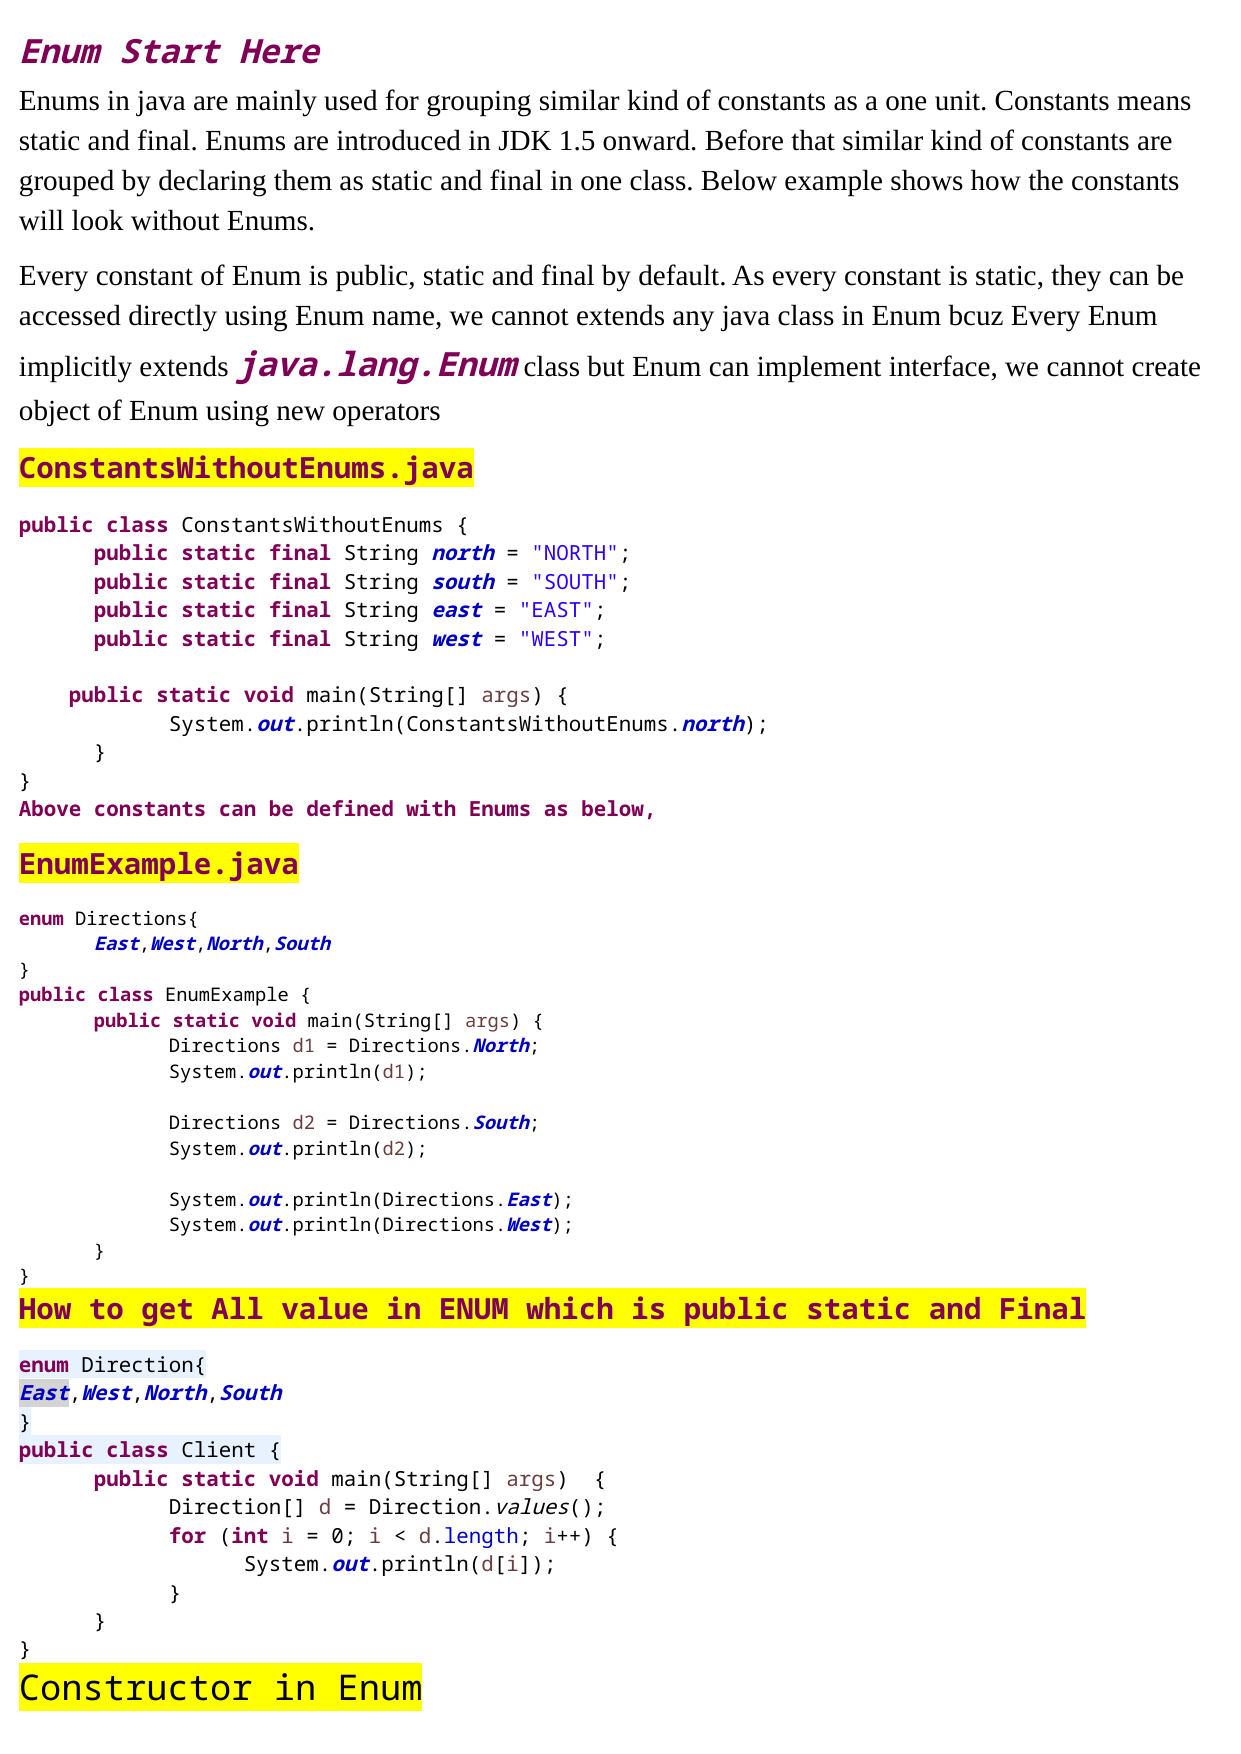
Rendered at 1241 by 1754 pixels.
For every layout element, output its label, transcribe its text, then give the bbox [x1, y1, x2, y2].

text } [19, 956, 1219, 982]
text Above constants can be defined with Enums as below, [19, 794, 1219, 823]
text } [19, 1606, 1219, 1634]
text } [19, 1262, 1219, 1288]
text public static final String north = "NORTH"; [19, 538, 1219, 567]
text ConstantsWithoutEnums.java [19, 448, 1219, 487]
text Directions d2 = Directions.South; [19, 1109, 1219, 1135]
text public class Client { [19, 1435, 1240, 1464]
text } [19, 1237, 1219, 1262]
text } [19, 1634, 1219, 1663]
text enum Directions{ [19, 905, 1219, 931]
text How to get All value in ENUM which is public static and Final [19, 1288, 1240, 1328]
text System.out.println(d[i]); [19, 1549, 1219, 1578]
text } [19, 1407, 1240, 1435]
text Enums in java are mainly used for grouping similar kind of constants as a one unit. Constants means static and final. Enums are introduced in JDK 1.5 onward. Before that similar kind of constants are grouped by declaring them as static and final in one class. Below example shows how the constants will look without Enums. [19, 83, 1219, 237]
text public static void main(String[] args) { [19, 681, 1219, 709]
text System.out.println(Directions.East); [19, 1186, 1219, 1211]
text System.out.println(d2); [19, 1135, 1219, 1160]
text enum Direction{ [19, 1350, 1240, 1378]
text for (int i = 0; i < d.length; i++) { [19, 1521, 1219, 1549]
text public class ConstantsWithoutEnums { [19, 510, 1219, 538]
text public static void main(String[] args) { [19, 1464, 1219, 1492]
text } [19, 737, 1219, 766]
text System.out.println(Directions.West); [19, 1211, 1219, 1237]
text East,West,North,South [19, 1378, 1219, 1407]
text Directions d1 = Directions.North; [19, 1033, 1219, 1058]
text Enum Start Here [19, 28, 1219, 73]
text EnumExample.java [19, 843, 1219, 883]
text public static final String east = "EAST"; [19, 595, 1219, 624]
text public static final String south = "SOUTH"; [19, 567, 1219, 595]
text public class EnumExample { [19, 982, 1219, 1007]
text public static final String west = "WEST"; [19, 624, 1219, 652]
text East,West,North,South [19, 931, 1219, 956]
text Every constant of Enum is public, static and final by default. As every constant is static, they can be accessed directly using Enum name, we cannot extends any java class in Enum bcuz Every Enum implicitly extends java.lang.Enum class but Enum can implement interface, we cannot create object of Enum using new operators [19, 258, 1219, 426]
text System.out.println(ConstantsWithoutEnums.north); [19, 709, 1219, 737]
text System.out.println(d1); [19, 1058, 1219, 1084]
text Constructor in Enum [19, 1663, 1240, 1711]
text } [19, 766, 1219, 794]
text } [19, 1578, 1219, 1606]
text Direction[] d = Direction.values(); [19, 1492, 1219, 1521]
text public static void main(String[] args) { [19, 1007, 1219, 1033]
